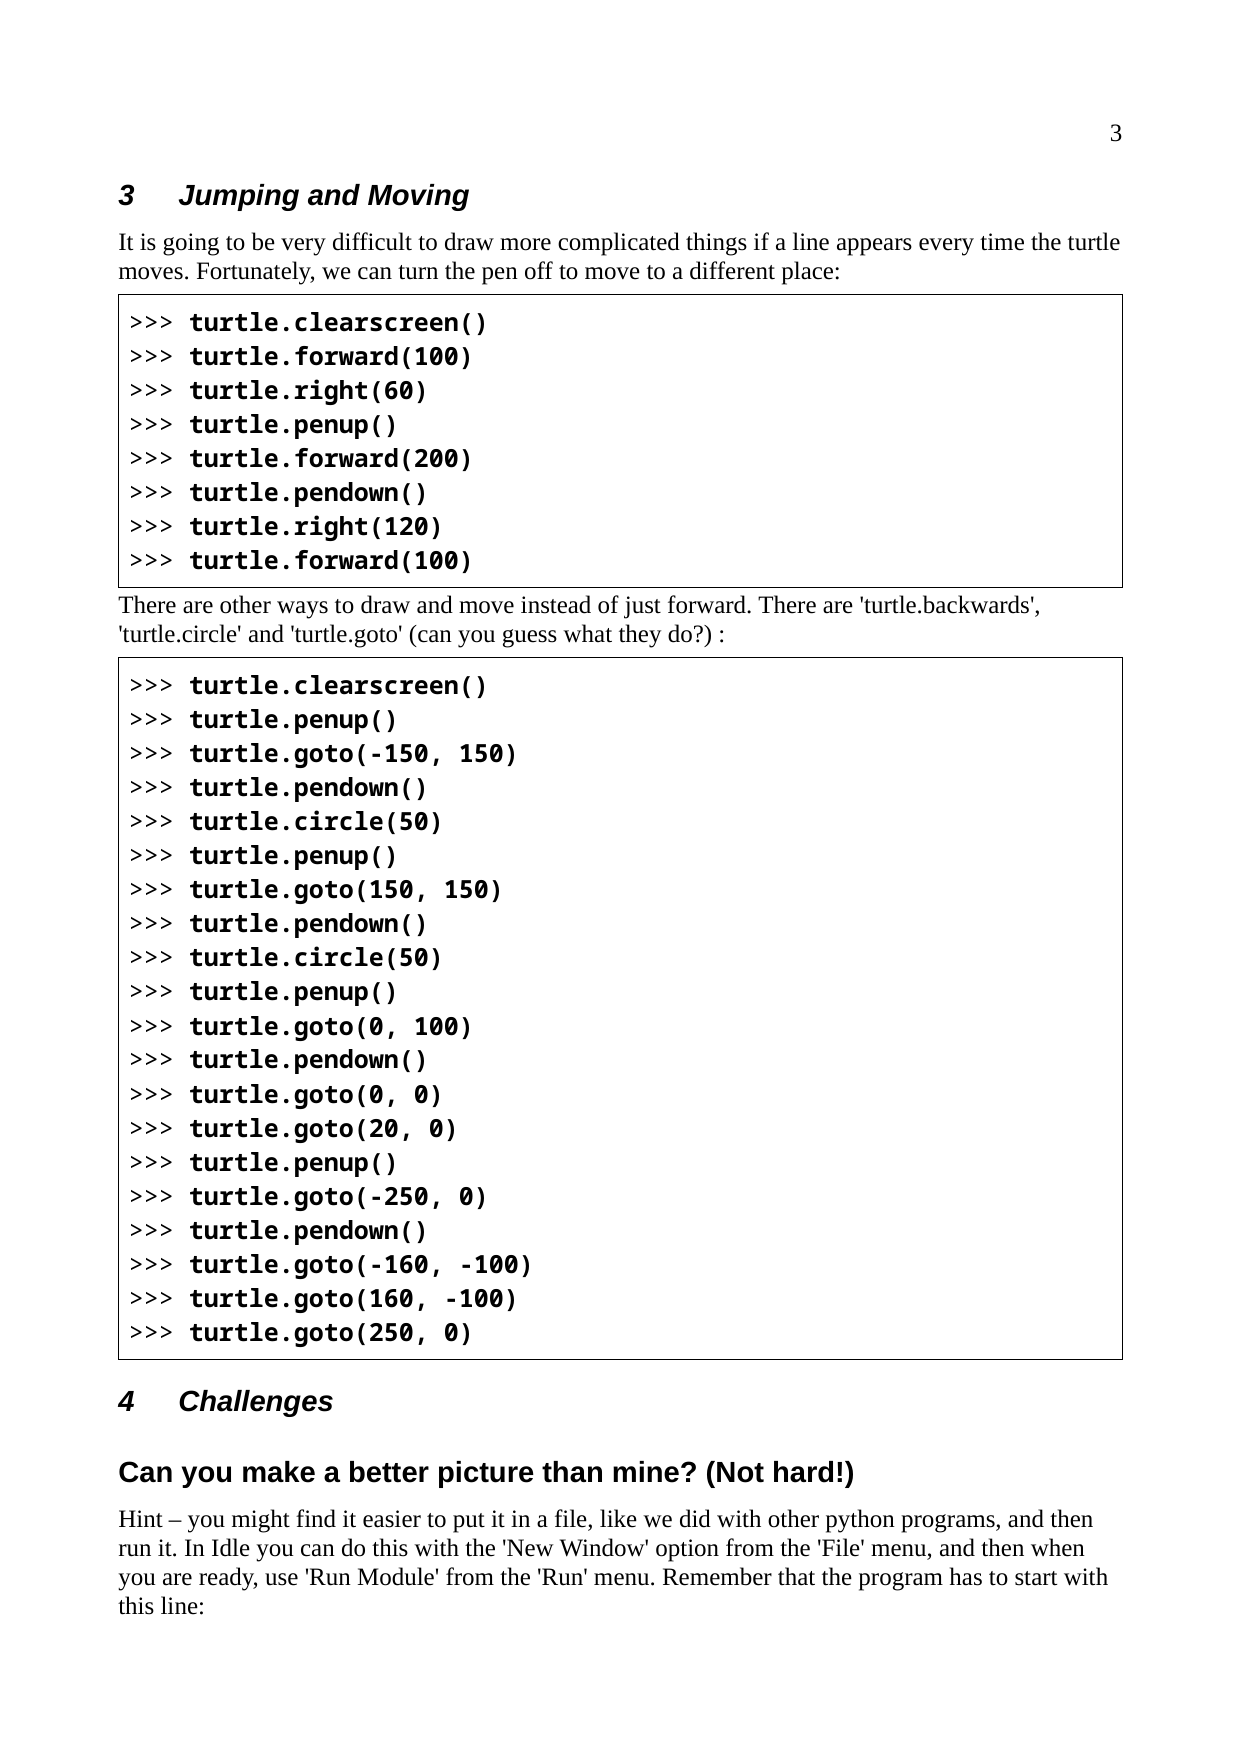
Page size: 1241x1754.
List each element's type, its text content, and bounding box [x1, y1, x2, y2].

text >>> turtle.goto(-250, 0) [119, 1168, 1122, 1202]
text Hint – you might find it easier to put it in a file, like we did with other python programs, and then run it. In Idle you can do this with the 'New Window' option from the 'File' menu, and then when you are ready, use 'Run Module' from the 'Run' menu. Remember that the program has to start with this line: [118, 1504, 1122, 1619]
text >>> turtle.goto(20, 0) [119, 1100, 1122, 1134]
text >>> turtle.circle(50) [119, 793, 1122, 827]
text >>> turtle.penup() [119, 963, 1122, 997]
text >>> turtle.penup() [119, 1134, 1122, 1168]
text >>> turtle.goto(-150, 150) [119, 725, 1122, 759]
text >>> turtle.forward(100) [119, 328, 1122, 362]
text It is going to be very difficult to draw more complicated things if a line appears every time the turtle moves. Fortunately, we can turn the pen off to move to a different place: [118, 227, 1122, 285]
subtitle Jumping and Moving [118, 178, 1122, 212]
text >>> turtle.penup() [119, 827, 1122, 861]
text >>> turtle.pendown() [119, 759, 1122, 793]
text There are other ways to draw and move instead of just forward. There are 'turtle.backwards', 'turtle.circle' and 'turtle.goto' (can you guess what they do?) : [118, 590, 1122, 648]
text >>> turtle.penup() [119, 396, 1122, 430]
text >>> turtle.pendown() [119, 1202, 1122, 1236]
text >>> turtle.circle(50) [119, 929, 1122, 963]
text >>> turtle.goto(0, 0) [119, 1066, 1122, 1100]
text >>> turtle.pendown() [119, 1032, 1122, 1066]
text >>> turtle.goto(-160, -100) [119, 1236, 1122, 1270]
text >>> turtle.goto(0, 100) [119, 997, 1122, 1032]
text >>> turtle.pendown() [119, 895, 1122, 929]
subtitle Can you make a better picture than mine? (Not hard!) [118, 1455, 1122, 1489]
text >>> turtle.goto(160, -100) [119, 1270, 1122, 1304]
text >>> turtle.penup() [119, 691, 1122, 725]
text >>> turtle.right(120) [119, 498, 1122, 532]
text >>> turtle.forward(200) [119, 430, 1122, 464]
text >>> turtle.clearscreen() [119, 295, 1122, 328]
text >>> turtle.goto(250, 0) [119, 1304, 1122, 1359]
text >>> turtle.right(60) [119, 362, 1122, 396]
text >>> turtle.clearscreen() [119, 658, 1122, 691]
text >>> turtle.forward(100) [119, 532, 1122, 587]
subtitle Challenges [118, 1384, 1122, 1418]
text >>> turtle.goto(150, 150) [119, 861, 1122, 895]
text >>> turtle.pendown() [119, 464, 1122, 498]
